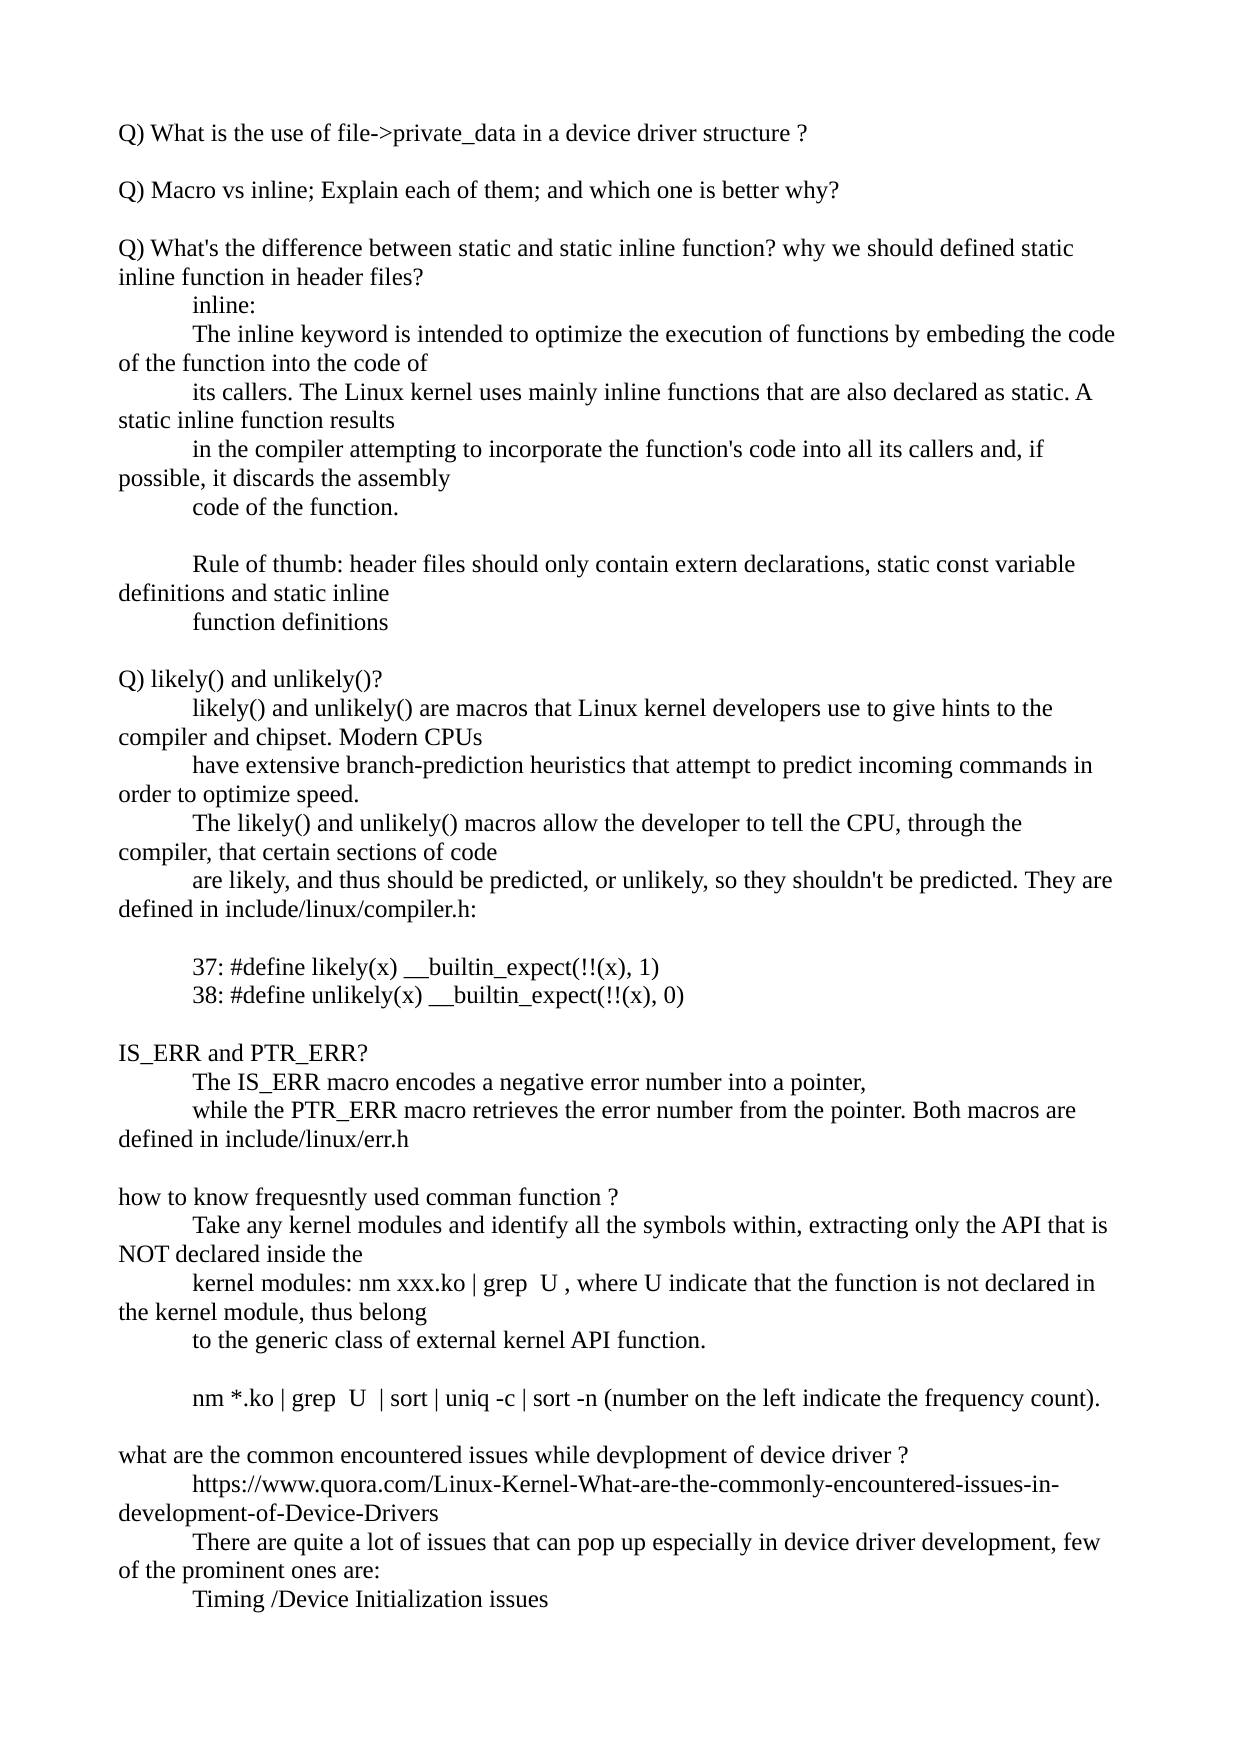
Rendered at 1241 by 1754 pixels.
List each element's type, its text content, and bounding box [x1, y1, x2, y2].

text Rule of thumb: header files should only contain extern declarations, static const variable definitions and static inline [118, 549, 1122, 607]
text while the PTR_ERR macro retrieves the error number from the pointer. Both macros are defined in include/linux/err.h [118, 1096, 1122, 1153]
text likely() and unlikely() are macros that Linux kernel developers use to give hints to the compiler and chipset. Modern CPUs [118, 693, 1122, 751]
text Q) Macro vs inline; Explain each of them; and which one is better why? [118, 176, 1122, 204]
text are likely, and thus should be predicted, or unlikely, so they shouldn't be predicted. They are defined in include/linux/compiler.h: [118, 866, 1122, 923]
text its callers. The Linux kernel uses mainly inline functions that are also declared as static. A static inline function results [118, 377, 1122, 434]
text code of the function. [118, 492, 1122, 521]
text There are quite a lot of issues that can pop up especially in device driver development, few of the prominent ones are: [118, 1527, 1122, 1584]
text Q) What's the difference between static and static inline function? why we should defined static inline function in header files? [118, 233, 1122, 291]
text 38: #define unlikely(x) __builtin_expect(!!(x), 0) [118, 981, 1122, 1009]
text IS_ERR and PTR_ERR? [118, 1038, 1122, 1067]
text nm *.ko | grep  U  | sort | uniq -c | sort -n (number on the left indicate the frequency count). [118, 1383, 1122, 1412]
text The inline keyword is intended to optimize the execution of functions by embeding the code of the function into the code of [118, 319, 1122, 377]
text The likely() and unlikely() macros allow the developer to tell the CPU, through the compiler, that certain sections of code [118, 808, 1122, 866]
text what are the common encountered issues while devplopment of device driver ? [118, 1441, 1122, 1469]
text 37: #define likely(x) __builtin_expect(!!(x), 1) [118, 952, 1122, 981]
text in the compiler attempting to incorporate the function's code into all its callers and, if possible, it discards the assembly [118, 434, 1122, 492]
text to the generic class of external kernel API function. [118, 1326, 1122, 1354]
text inline: [118, 291, 1122, 319]
text Q) What is the use of file->private_data in a device driver structure ? [118, 118, 1122, 147]
text Timing /Device Initialization issues [118, 1584, 1122, 1613]
text The IS_ERR macro encodes a negative error number into a pointer, [118, 1067, 1122, 1096]
text Q) likely() and unlikely()? [118, 664, 1122, 693]
text how to know frequesntly used comman function ? [118, 1182, 1122, 1211]
text Take any kernel modules and identify all the symbols within, extracting only the API that is NOT declared inside the [118, 1211, 1122, 1268]
text https://www.quora.com/Linux-Kernel-What-are-the-commonly-encountered-issues-in-development-of-Device-Drivers [118, 1469, 1122, 1527]
text function definitions [118, 607, 1122, 636]
text have extensive branch-prediction heuristics that attempt to predict incoming commands in order to optimize speed. [118, 751, 1122, 808]
text kernel modules: nm xxx.ko | grep  U , where U indicate that the function is not declared in the kernel module, thus belong [118, 1268, 1122, 1326]
